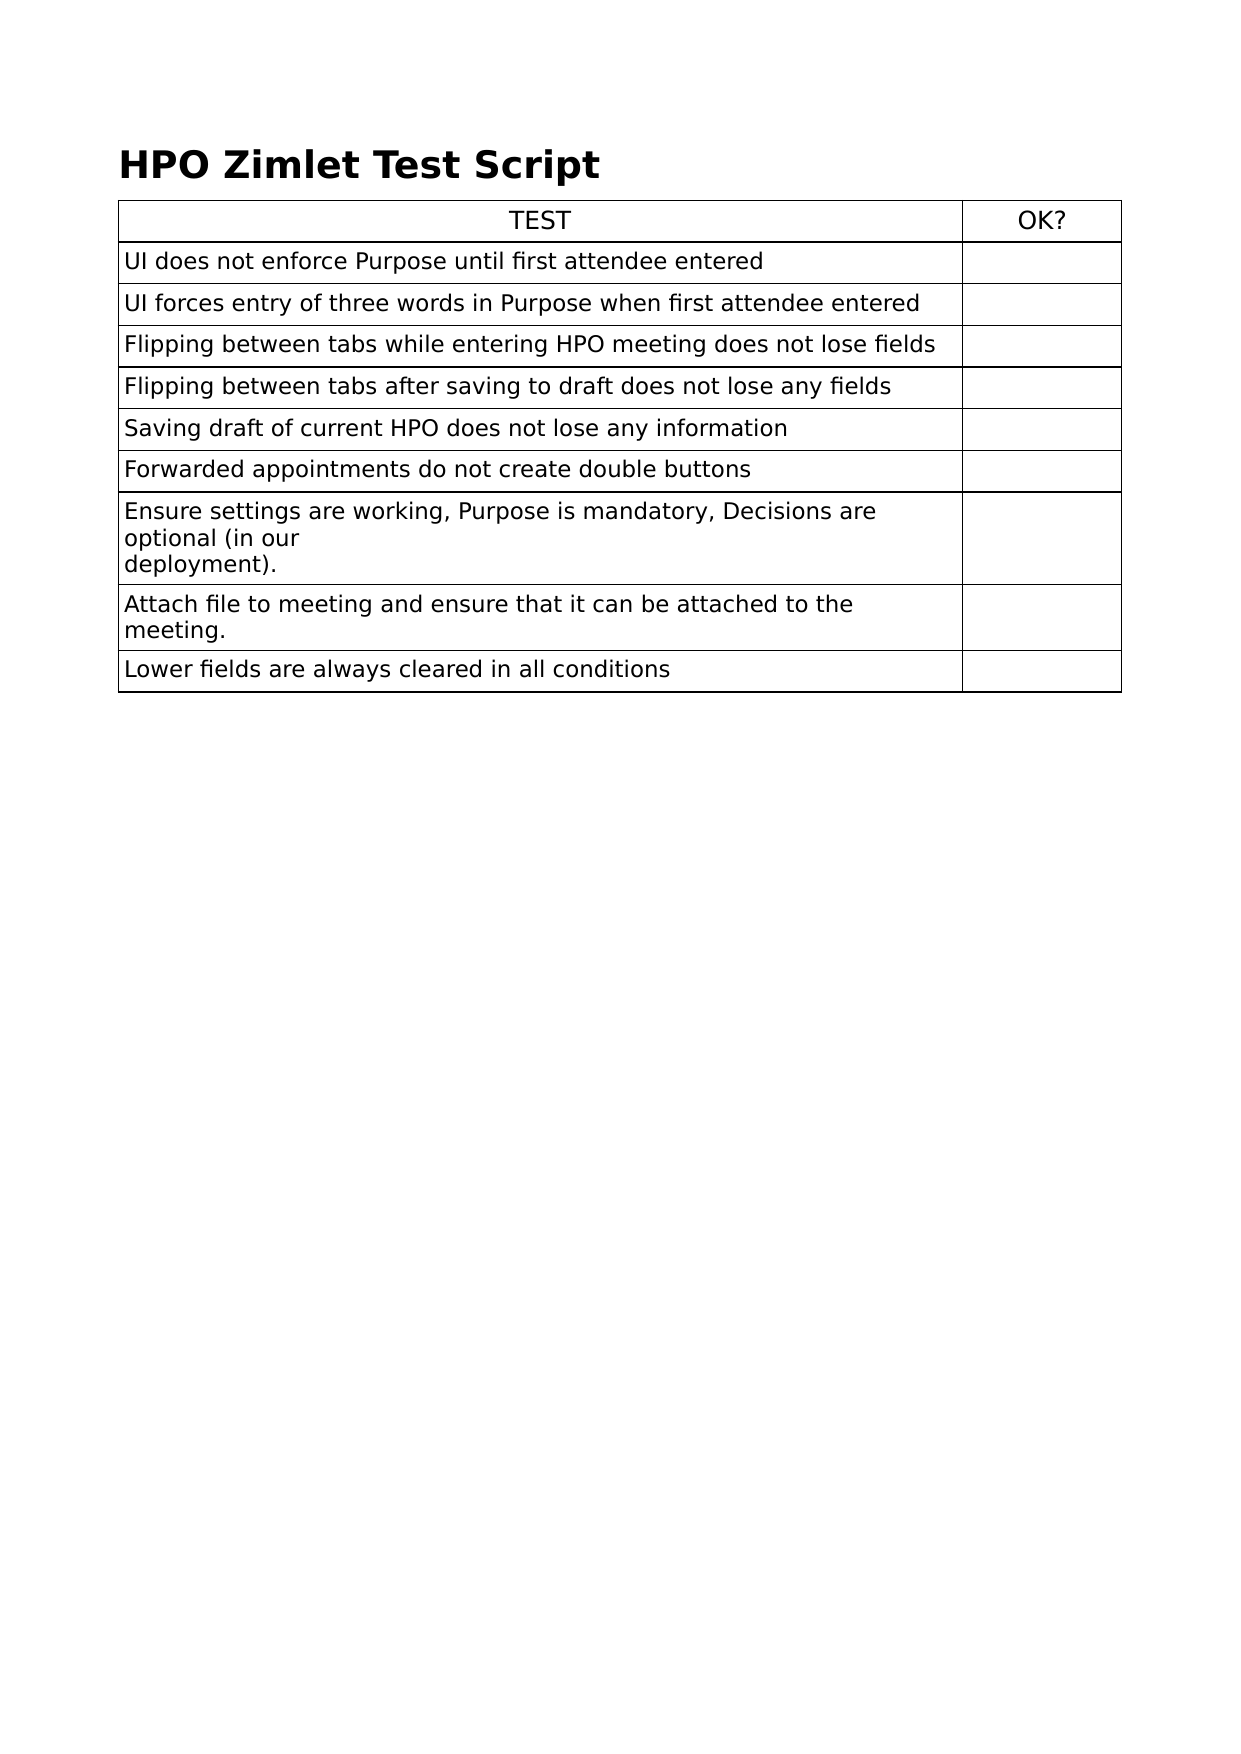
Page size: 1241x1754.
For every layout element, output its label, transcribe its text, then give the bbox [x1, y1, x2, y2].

table_cell UI forces entry of three words in Purpose when first attendee entered [119, 284, 962, 325]
table_cell Flipping between tabs after saving to draft does not lose any fields [119, 368, 962, 408]
table_header OK? [963, 201, 1121, 241]
table_cell [963, 409, 1121, 450]
subtitle HPO Zimlet Test Script [118, 143, 1122, 187]
table_cell [963, 585, 1121, 650]
table_cell Attach file to meeting and ensure that it can be attached to the meeting. [119, 585, 962, 650]
table_cell UI does not enforce Purpose until first attendee entered [119, 243, 962, 283]
table_header TEST [119, 201, 962, 241]
table_cell [963, 451, 1121, 491]
table_cell Flipping between tabs while entering HPO meeting does not lose fields [119, 326, 962, 366]
table_cell Lower fields are always cleared in all conditions [119, 651, 962, 691]
table_cell [963, 651, 1121, 691]
table_cell [963, 284, 1121, 325]
table_cell [963, 243, 1121, 283]
table_cell [963, 493, 1121, 584]
table_cell [963, 368, 1121, 408]
table_cell Forwarded appointments do not create double buttons [119, 451, 962, 491]
table_cell Ensure settings are working, Purpose is mandatory, Decisions are optional (in our deployment). [119, 493, 962, 584]
table_cell Saving draft of current HPO does not lose any information [119, 409, 962, 450]
table_cell [963, 326, 1121, 366]
